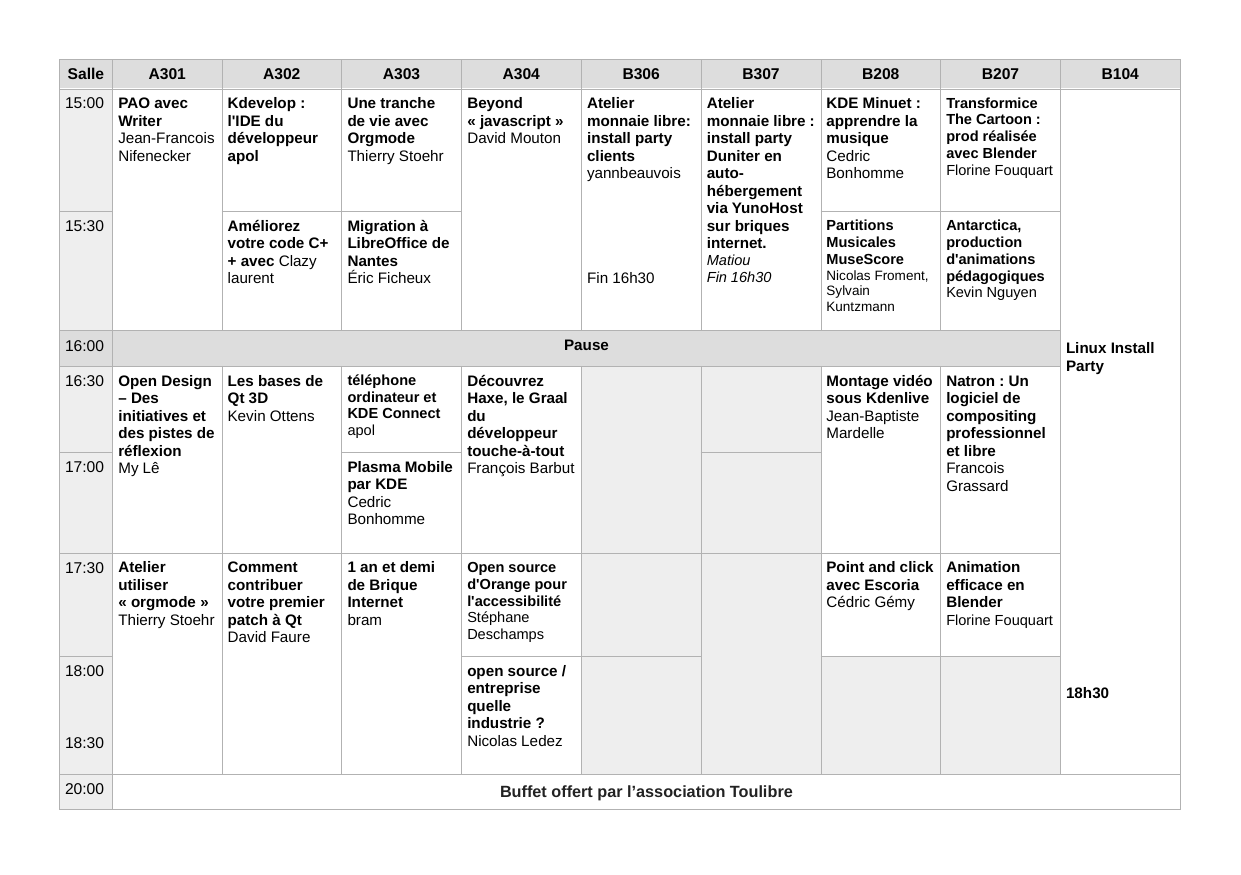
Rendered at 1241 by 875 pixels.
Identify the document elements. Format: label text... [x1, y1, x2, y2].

table_cell 15:30 [60, 212, 112, 330]
table_cell Améliorez votre code C++ avec Clazy laurent [223, 212, 341, 330]
table_cell [702, 554, 821, 774]
table_cell [702, 367, 821, 452]
table_cell [582, 554, 701, 656]
table_cell [582, 657, 701, 774]
table_header B208 [822, 60, 940, 88]
table_cell Point and click avec Escoria Cédric Gémy [822, 554, 940, 656]
table_cell KDE Minuet : apprendre la musique Cedric Bonhomme [822, 90, 940, 211]
table_cell Atelier utiliser « orgmode » Thierry Stoehr [113, 554, 222, 774]
table_header A302 [223, 60, 341, 88]
table_header A301 [113, 60, 222, 88]
table_cell Antarctica, production d'animations pédagogiques Kevin Nguyen [941, 212, 1060, 330]
table_header A304 [462, 60, 581, 88]
table_cell Linux Install Party 18h30 [1061, 90, 1180, 774]
table_cell Atelier monnaie libre: install party clients yannbeauvois Fin 16h30 [582, 90, 701, 330]
table_cell 17:00 [60, 453, 112, 553]
table_cell Buffet offert par l’association Toulibre [113, 775, 1180, 809]
table_header B104 [1061, 60, 1180, 88]
table_cell 18:00 18:30 18:30 [60, 657, 112, 774]
table_cell Atelier monnaie libre : install party Duniter en auto-hébergement via YunoHost sur briques internet. Matiou Fin 16h30 [702, 90, 821, 330]
table_cell PAO avec Writer Jean-Francois Nifenecker [113, 90, 222, 330]
table_cell 20:00 [60, 775, 112, 809]
table_cell 16:30 [60, 367, 112, 452]
table_cell open source / entreprise quelle industrie ? Nicolas Ledez [462, 657, 581, 774]
table_cell Natron : Un logiciel de compositing professionnel et libre Francois Grassard [941, 367, 1060, 553]
table_cell téléphone ordinateur et KDE Connect apol [342, 367, 461, 452]
table_cell Une tranche de vie avec Orgmode Thierry Stoehr [342, 90, 461, 211]
table_cell [702, 453, 821, 553]
table_cell 16:00 [60, 331, 112, 366]
table_cell Migration à LibreOffice de Nantes Éric Ficheux [342, 212, 461, 330]
table_cell Les bases de Qt 3D Kevin Ottens [223, 367, 341, 553]
table_cell Plasma Mobile par KDE Cedric Bonhomme [342, 453, 461, 553]
table_header B207 [941, 60, 1060, 88]
table_cell Open source d'Orange pour l'accessibilité Stéphane Deschamps [462, 554, 581, 656]
table_cell Montage vidéo sous Kdenlive Jean-Baptiste Mardelle [822, 367, 940, 553]
table_cell Open Design – Des initiatives et des pistes de réflexion My Lê [113, 367, 222, 553]
table_cell Animation efficace en Blender Florine Fouquart [941, 554, 1060, 656]
table_header A303 [342, 60, 461, 88]
table_cell Kdevelop : l'IDE du développeur apol [223, 90, 341, 211]
table_cell Transformice The Cartoon : prod réalisée avec Blender Florine Fouquart [941, 90, 1060, 211]
table_header B306 [582, 60, 701, 88]
table_cell 1 an et demi de Brique Internet bram [342, 554, 461, 774]
table_cell [582, 367, 701, 553]
table_cell Partitions Musicales MuseScore Nicolas Froment, Sylvain Kuntzmann [822, 212, 940, 330]
table_cell [941, 657, 1060, 774]
table_cell Beyond « javascript » David Mouton [462, 90, 581, 330]
table_cell Pause [113, 331, 1060, 366]
table_cell [822, 657, 940, 774]
table_cell Découvrez Haxe, le Graal du développeur touche-à-tout François Barbut [462, 367, 581, 553]
table_header Salle [60, 60, 112, 88]
table_cell 15:00 [60, 90, 112, 211]
table_header B307 [702, 60, 821, 88]
table_cell 17:30 [60, 554, 112, 656]
table_cell Comment contribuer votre premier patch à Qt David Faure [223, 554, 341, 774]
